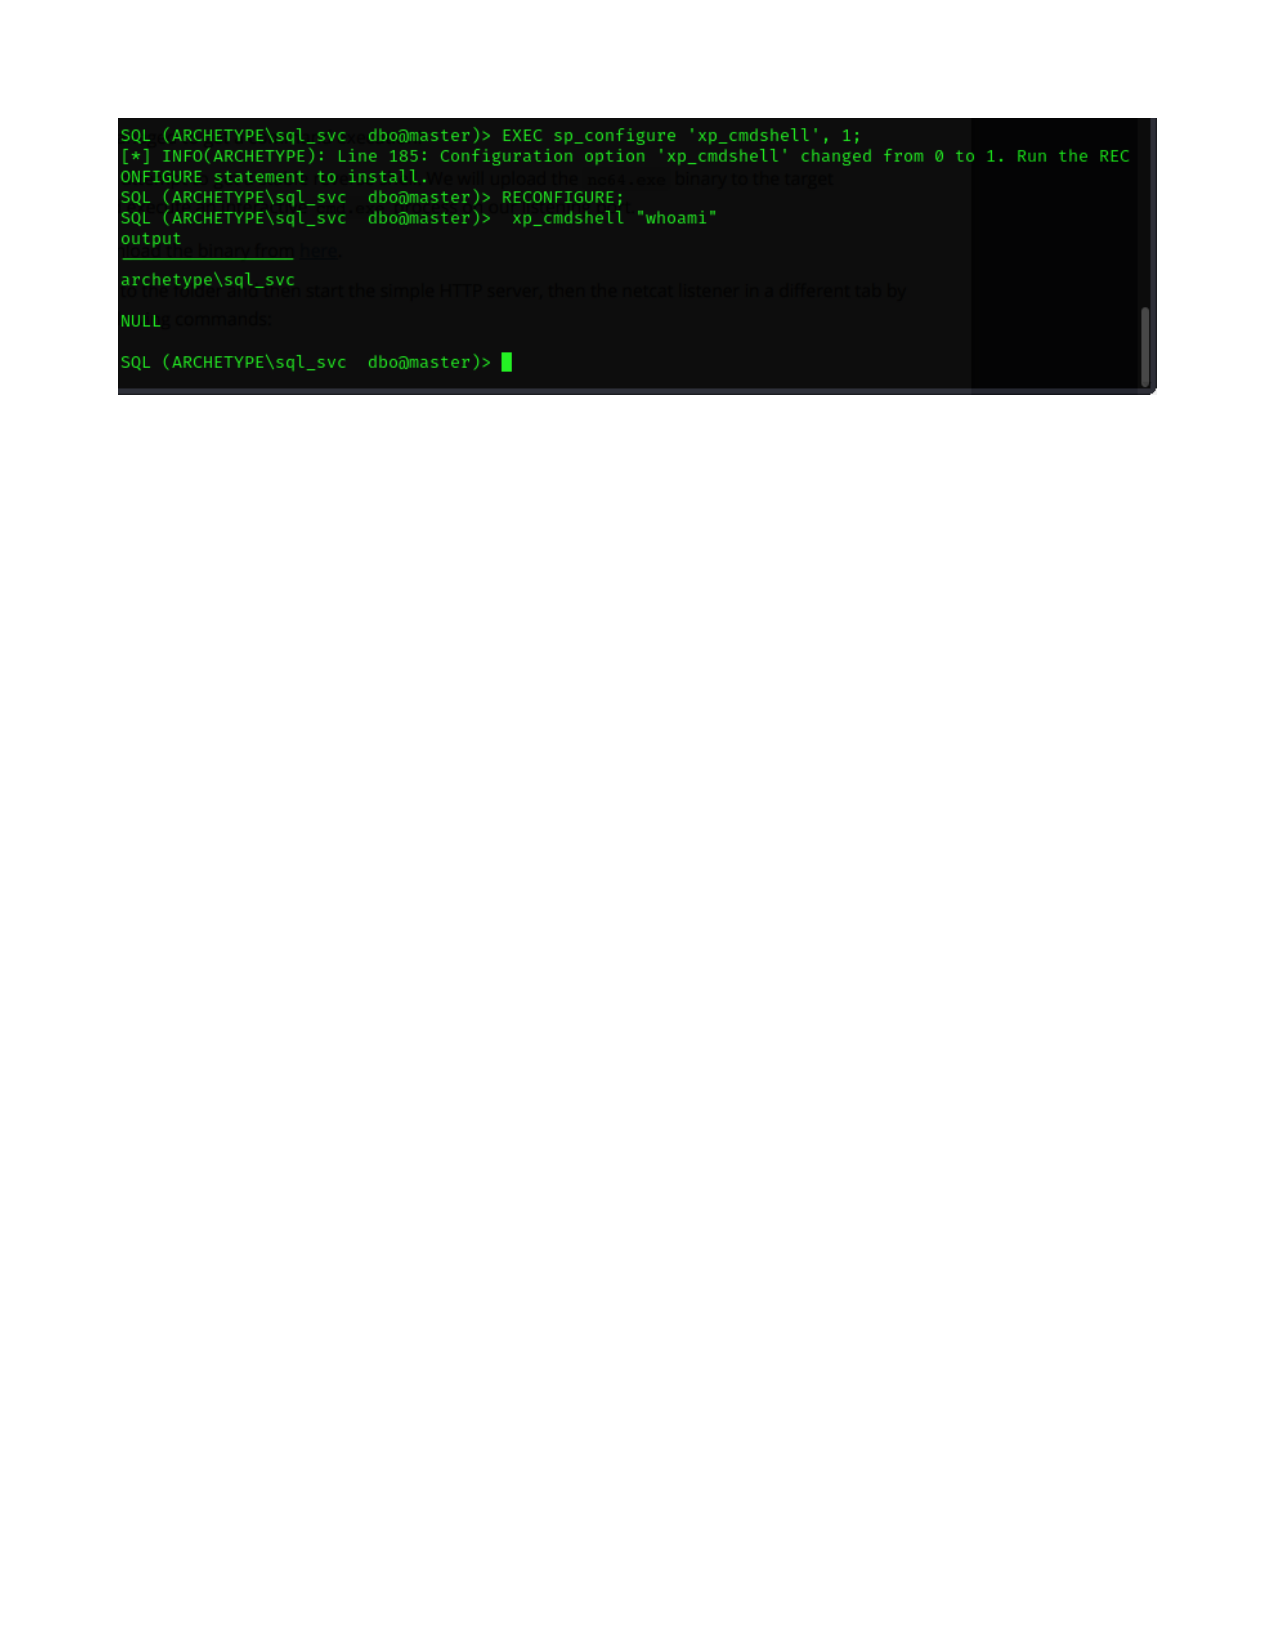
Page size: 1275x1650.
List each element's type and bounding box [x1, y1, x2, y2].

picture [118, 118, 1157, 395]
